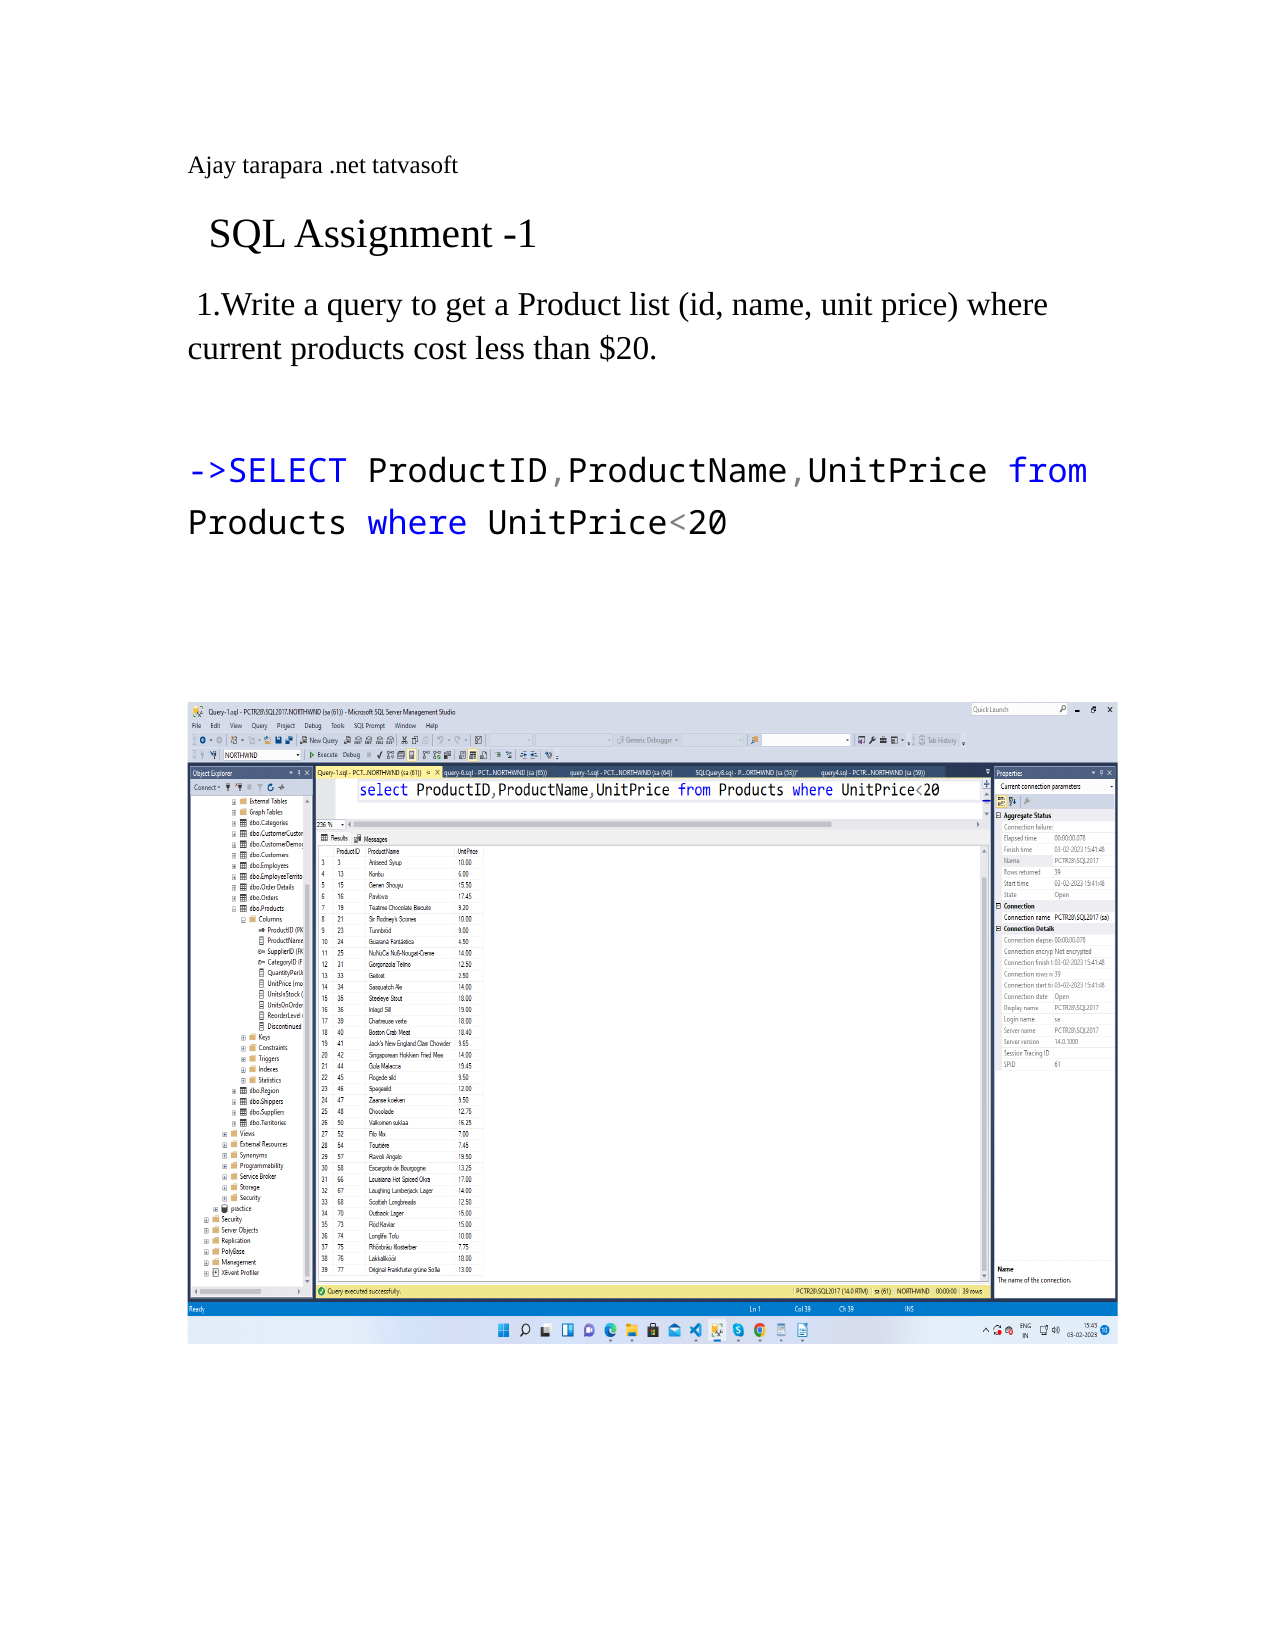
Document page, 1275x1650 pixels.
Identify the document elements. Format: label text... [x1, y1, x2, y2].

picture [187, 702, 1118, 1344]
text SQL Assignment -1 [187, 208, 1087, 256]
text 1.Write a query to get a Product list (id, name, unit price) where current products cost less than $20. [187, 284, 1087, 367]
text ->SELECT ProductID,ProductName,UnitPrice from Products where UnitPrice<20 [187, 447, 1087, 544]
